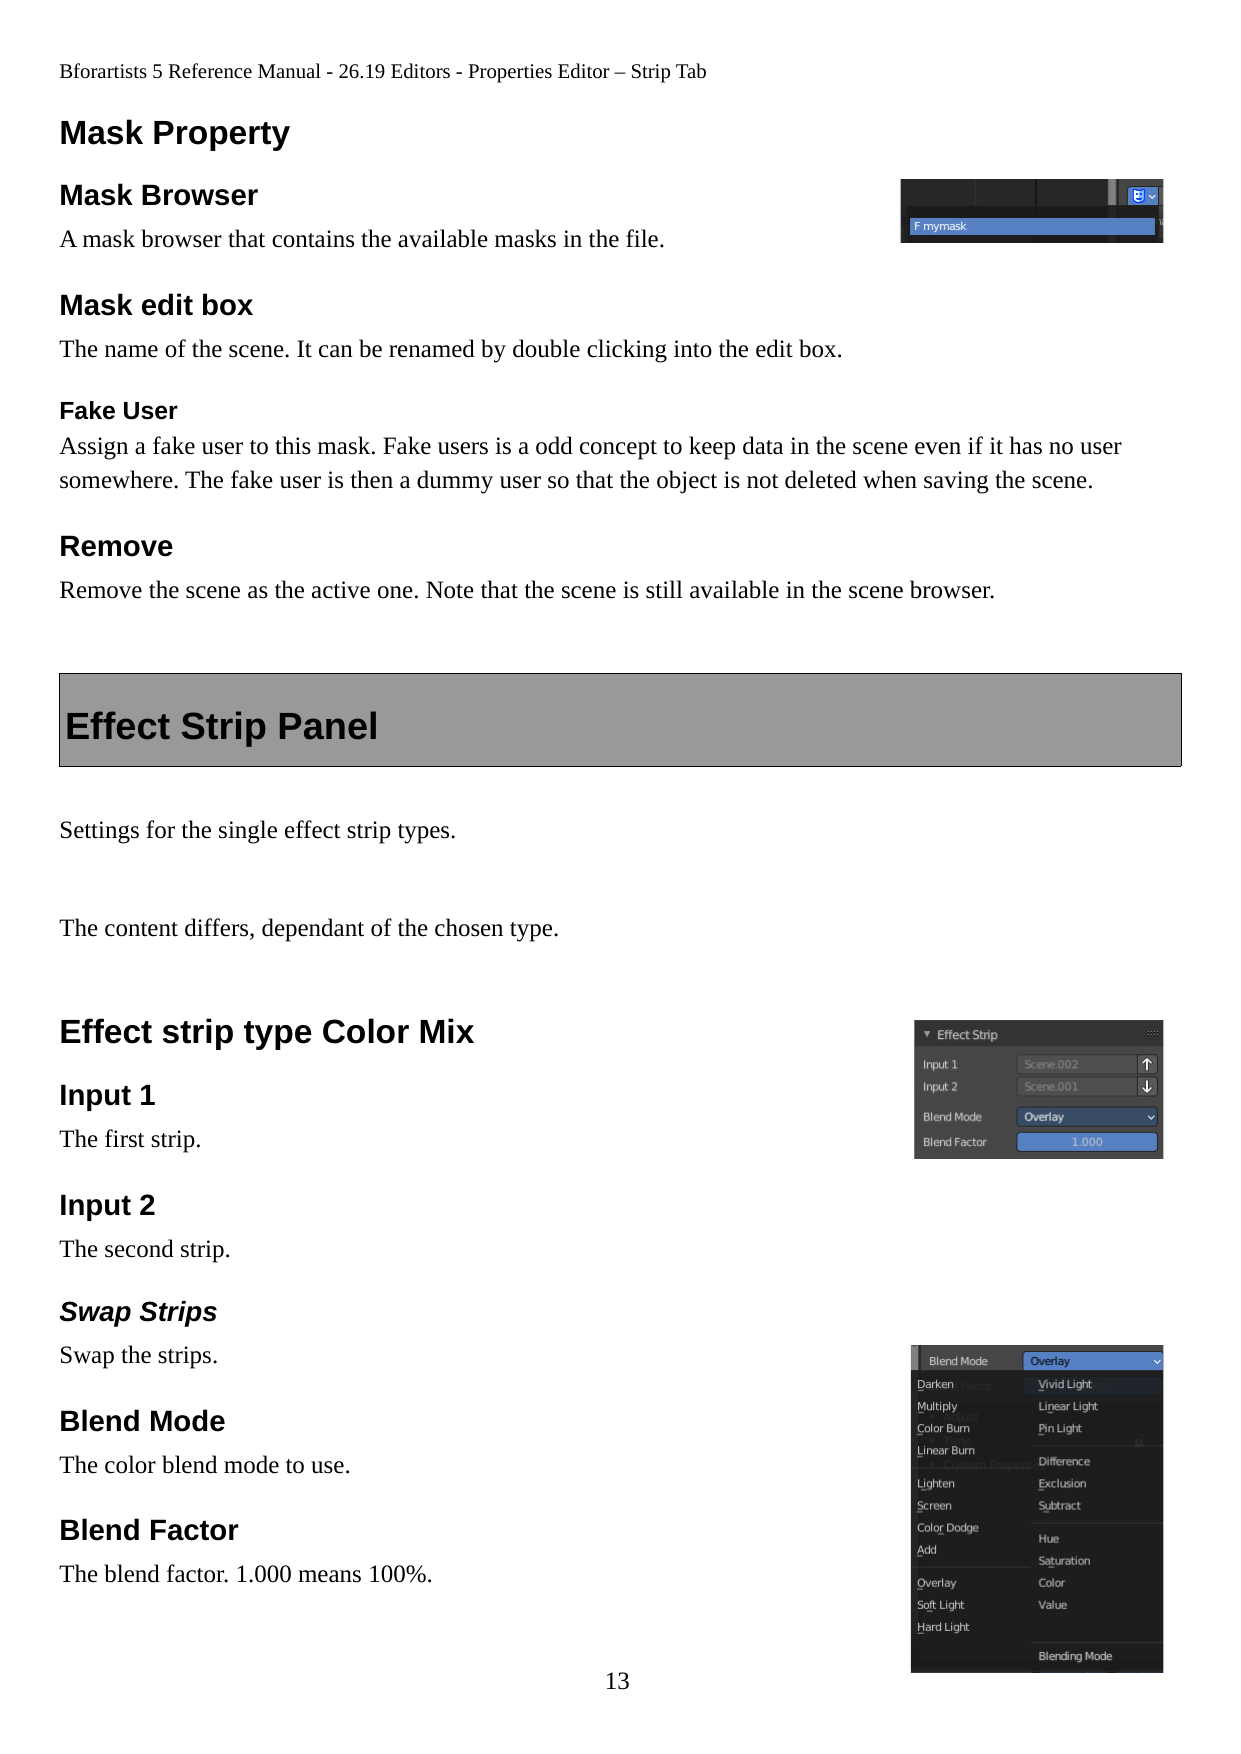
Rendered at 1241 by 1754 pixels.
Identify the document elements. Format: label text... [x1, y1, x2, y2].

subtitle Remove [59, 529, 1181, 563]
text Settings for the single effect strip types. [59, 815, 1181, 844]
text The content differs, dependant of the chosen type. [59, 913, 1181, 942]
text Swap the strips. [59, 1340, 1181, 1368]
text The first strip. [59, 1124, 914, 1153]
subtitle Effect strip type Color Mix [59, 1012, 1181, 1051]
subtitle Blend Factor [59, 1513, 910, 1547]
picture [914, 1020, 1164, 1159]
picture [900, 179, 1164, 243]
table_header Effect Strip Panel [60, 674, 1181, 766]
text Remove the scene as the active one. Note that the scene is still available in the scene browser. [59, 575, 1181, 604]
subtitle Mask Property [59, 113, 1181, 151]
text [1164, 1124, 1181, 1153]
subtitle Input 2 [59, 1188, 1181, 1221]
subtitle [1164, 1078, 1181, 1111]
text The blend factor. 1.000 means 100%. [59, 1559, 910, 1588]
subtitle Mask edit box [59, 288, 1181, 322]
text The second strip. [59, 1234, 1181, 1263]
subtitle Blend Mode [59, 1403, 910, 1437]
picture [910, 1345, 1164, 1673]
text The name of the scene. It can be renamed by double clicking into the edit box. [59, 334, 1181, 363]
text The color blend mode to use. [59, 1450, 910, 1478]
subtitle [1164, 1513, 1181, 1547]
subtitle Input 1 [59, 1078, 914, 1111]
subtitle Mask Browser [59, 178, 1181, 212]
text A mask browser that contains the available masks in the file. [59, 224, 1181, 253]
subtitle [1164, 1403, 1181, 1437]
text Assign a fake user to this mask. Fake users is a odd concept to keep data in the scene even if it has no user somewhere. The fake user is then a dummy user so that the object is not deleted when saving the scene. [59, 431, 1181, 494]
subtitle Swap Strips [59, 1295, 1181, 1327]
subtitle Fake User [59, 396, 1181, 424]
